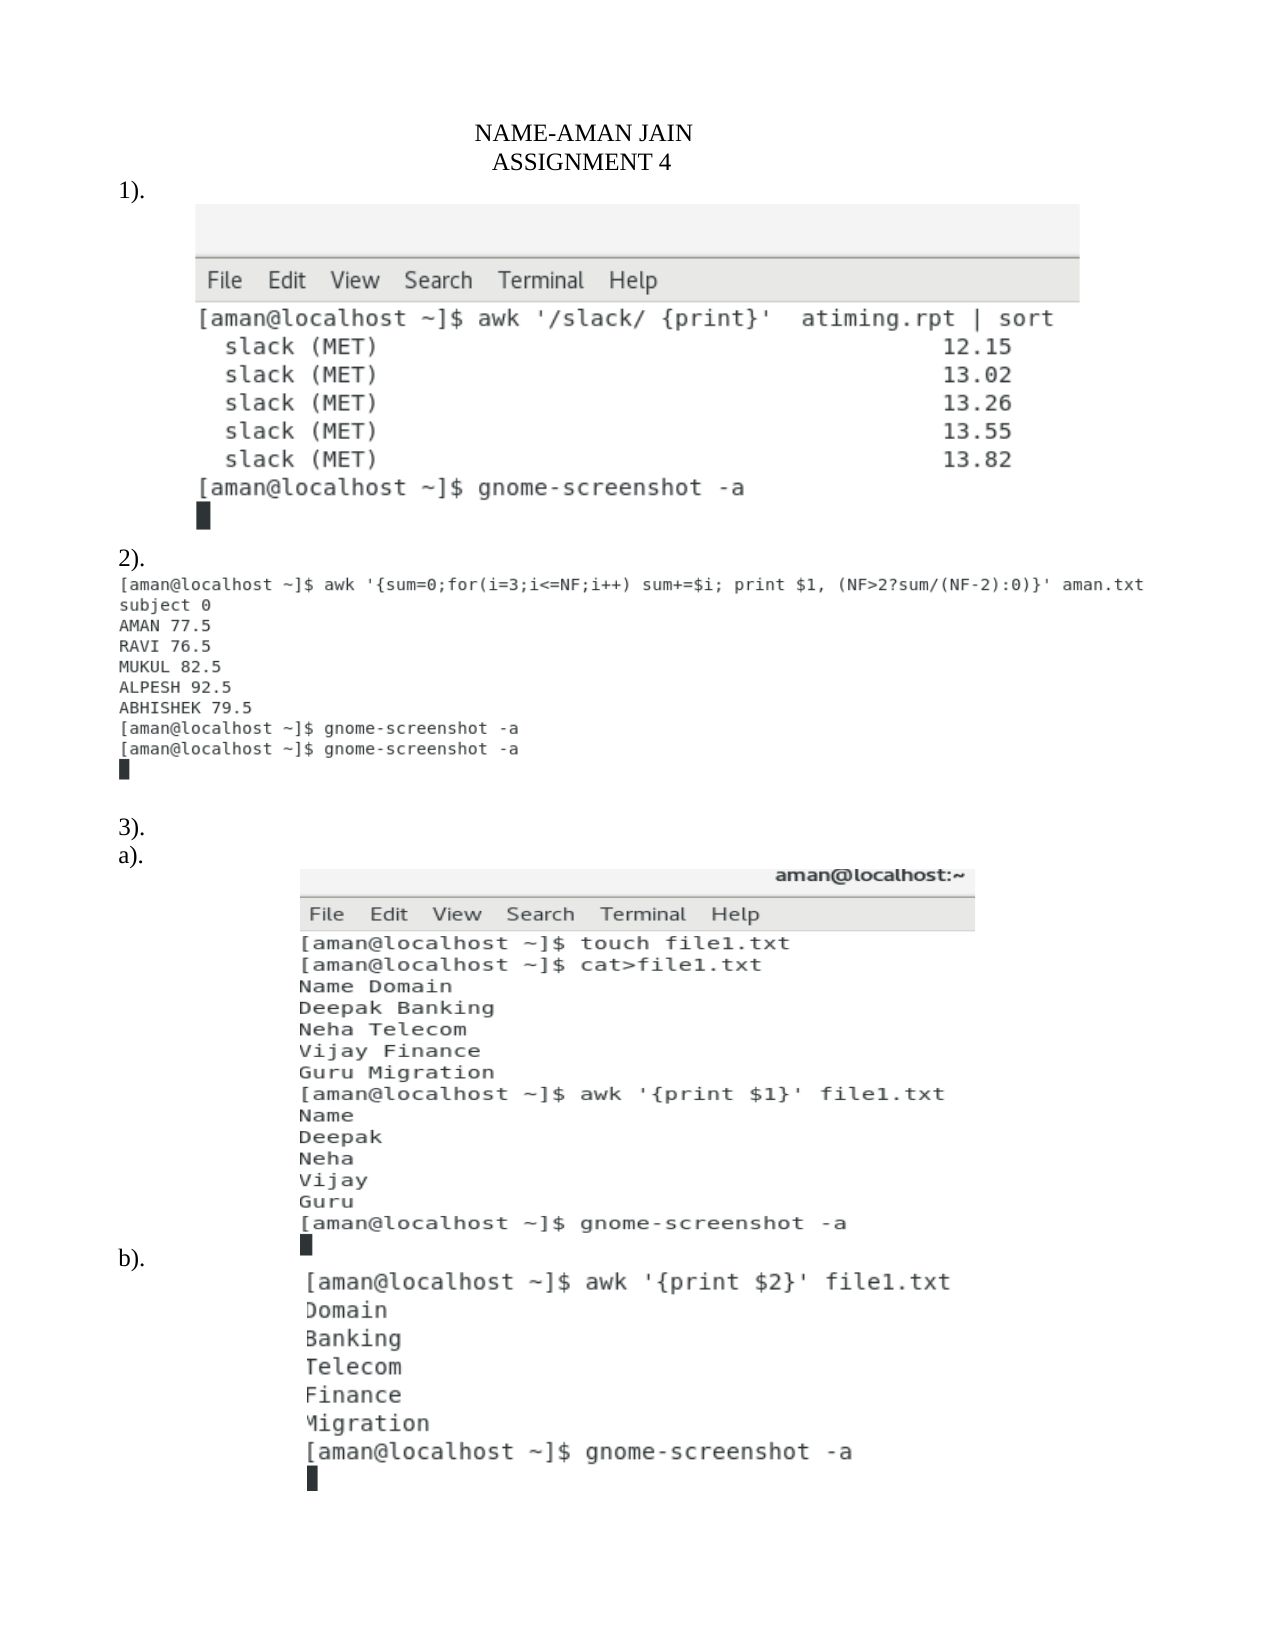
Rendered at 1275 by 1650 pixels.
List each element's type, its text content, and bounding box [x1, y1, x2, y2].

text 1). [118, 176, 1157, 204]
picture [118, 572, 1157, 783]
text NAME-AMAN JAIN [118, 118, 1157, 147]
text 3). [118, 812, 1157, 840]
text ASSIGNMENT 4 [118, 147, 1157, 176]
picture [300, 869, 976, 1258]
picture [307, 1271, 968, 1491]
picture [195, 204, 1080, 544]
text b). [118, 1243, 1157, 1272]
text a). [118, 840, 1157, 869]
text 2). [118, 204, 1157, 572]
